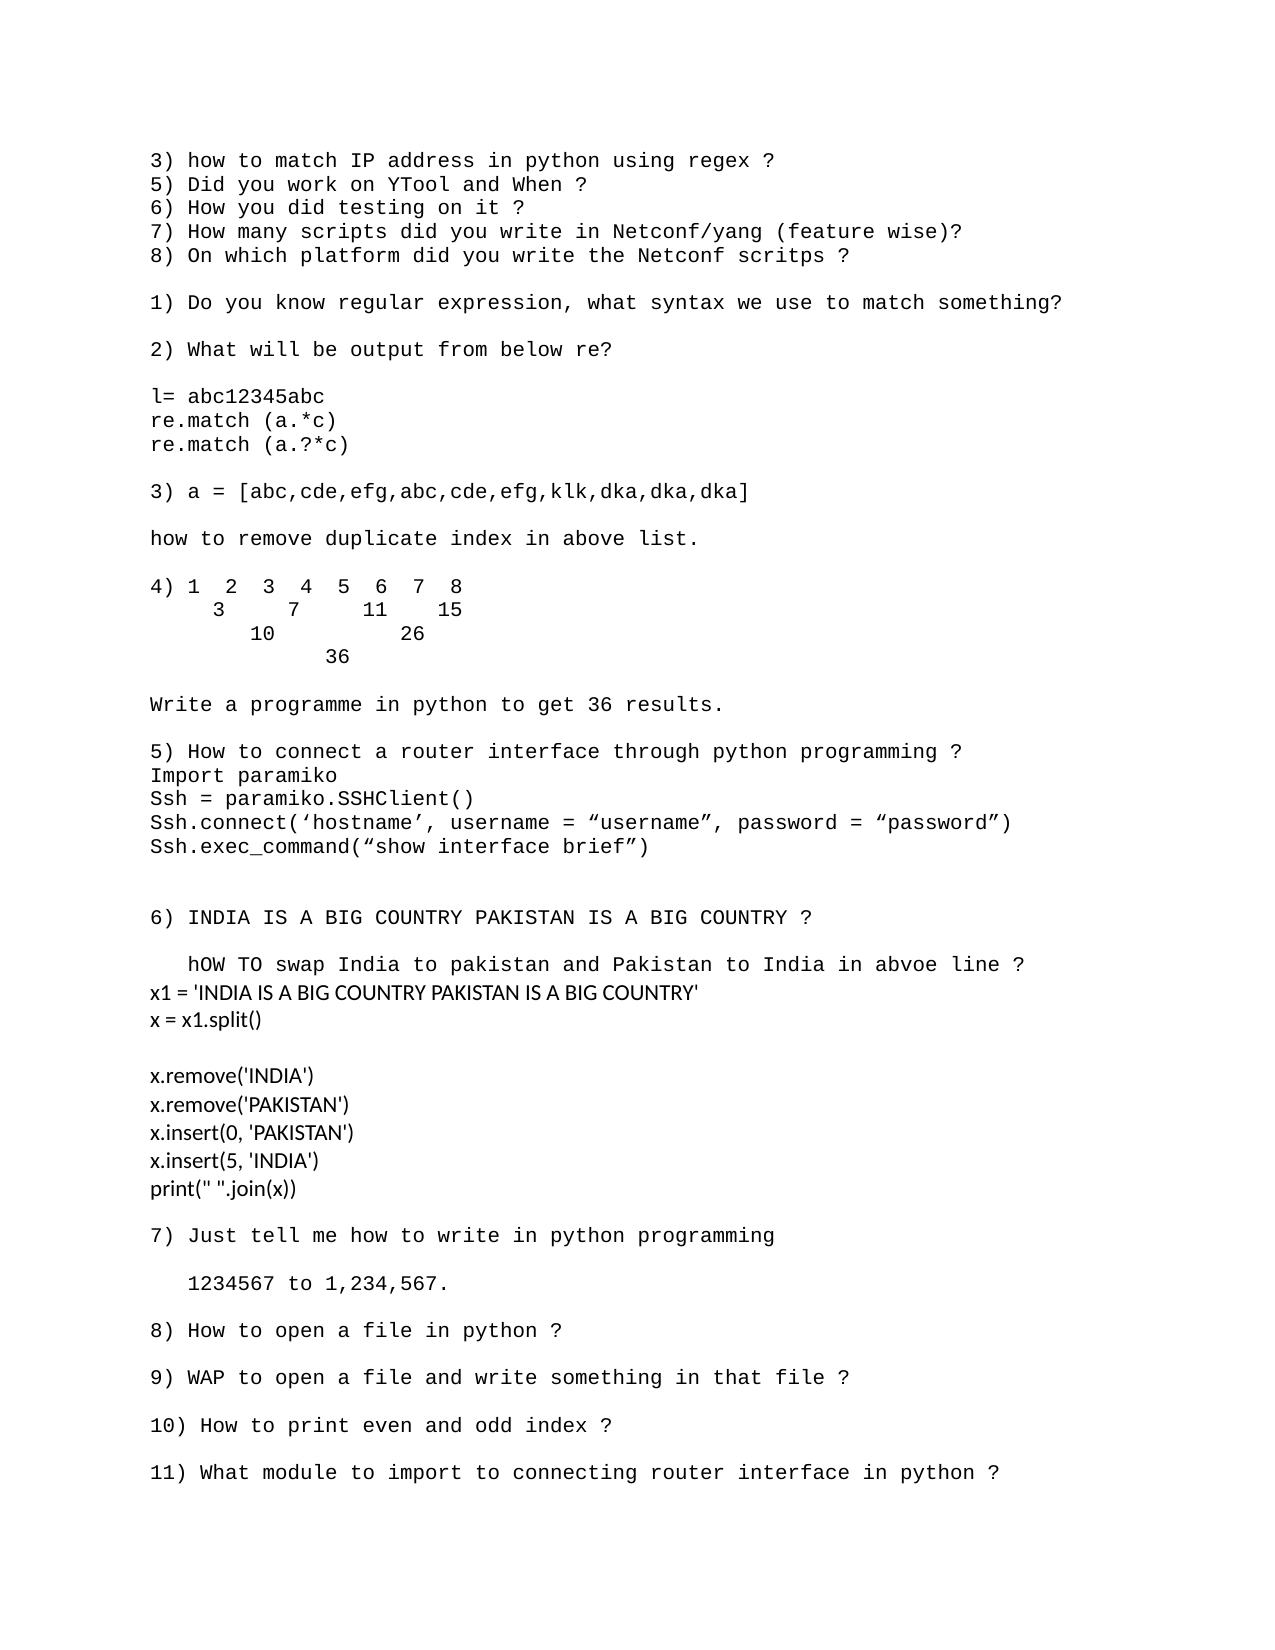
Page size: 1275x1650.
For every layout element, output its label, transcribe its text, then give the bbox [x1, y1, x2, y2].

text x.insert(5, 'INDIA') [150, 1146, 1125, 1174]
text 4) 1 2 3 4 5 6 7 8 [150, 576, 1125, 599]
text 11) What module to import to connecting router interface in python ? [150, 1462, 1125, 1486]
text 3 7 11 15 [150, 599, 1125, 623]
text 8) On which platform did you write the Netconf scritps ? [150, 244, 1125, 268]
text 7) Just tell me how to write in python programming [150, 1225, 1125, 1249]
text how to remove duplicate index in above list. [150, 528, 1125, 552]
text 8) How to open a file in python ? [150, 1320, 1125, 1344]
text 7) How many scripts did you write in Netconf/yang (feature wise)? [150, 221, 1125, 244]
text Write a programme in python to get 36 results. [150, 694, 1125, 717]
text x.remove('PAKISTAN') [150, 1090, 1125, 1118]
text x.insert(0, 'PAKISTAN') [150, 1118, 1125, 1146]
text 6) How you did testing on it ? [150, 197, 1125, 221]
text print(" ".join(x)) [150, 1174, 1125, 1202]
text Ssh = paramiko.SSHClient() [150, 788, 1125, 812]
text 1234567 to 1,234,567. [150, 1273, 1125, 1296]
text 10) How to print even and odd index ? [150, 1414, 1125, 1438]
text 10 26 [150, 623, 1125, 647]
text 3) a = [abc,cde,efg,abc,cde,efg,klk,dka,dka,dka] [150, 481, 1125, 505]
text 5) How to connect a router interface through python programming ? [150, 741, 1125, 765]
text hOW TO swap India to pakistan and Pakistan to India in abvoe line ? [150, 954, 1125, 978]
text l= abc12345abc [150, 386, 1125, 410]
text Ssh.connect(‘hostname’, username = “username”, password = “password”) [150, 812, 1125, 836]
text x.remove('INDIA') [150, 1062, 1125, 1090]
text 2) What will be output from below re? [150, 339, 1125, 363]
text 6) INDIA IS A BIG COUNTRY PAKISTAN IS A BIG COUNTRY ? [150, 907, 1125, 930]
text Ssh.exec_command(“show interface brief”) [150, 836, 1125, 859]
text 9) WAP to open a file and write something in that file ? [150, 1367, 1125, 1391]
text x1 = 'INDIA IS A BIG COUNTRY PAKISTAN IS A BIG COUNTRY' [150, 978, 1125, 1006]
text 36 [150, 647, 1125, 670]
text 1) Do you know regular expression, what syntax we use to match something? [150, 292, 1125, 316]
text re.match (a.?*c) [150, 434, 1125, 457]
text 3) how to match IP address in python using regex ? [150, 150, 1125, 174]
text re.match (a.*c) [150, 410, 1125, 434]
text x = x1.split() [150, 1006, 1125, 1034]
text 5) Did you work on YTool and When ? [150, 174, 1125, 197]
text Import paramiko [150, 765, 1125, 788]
